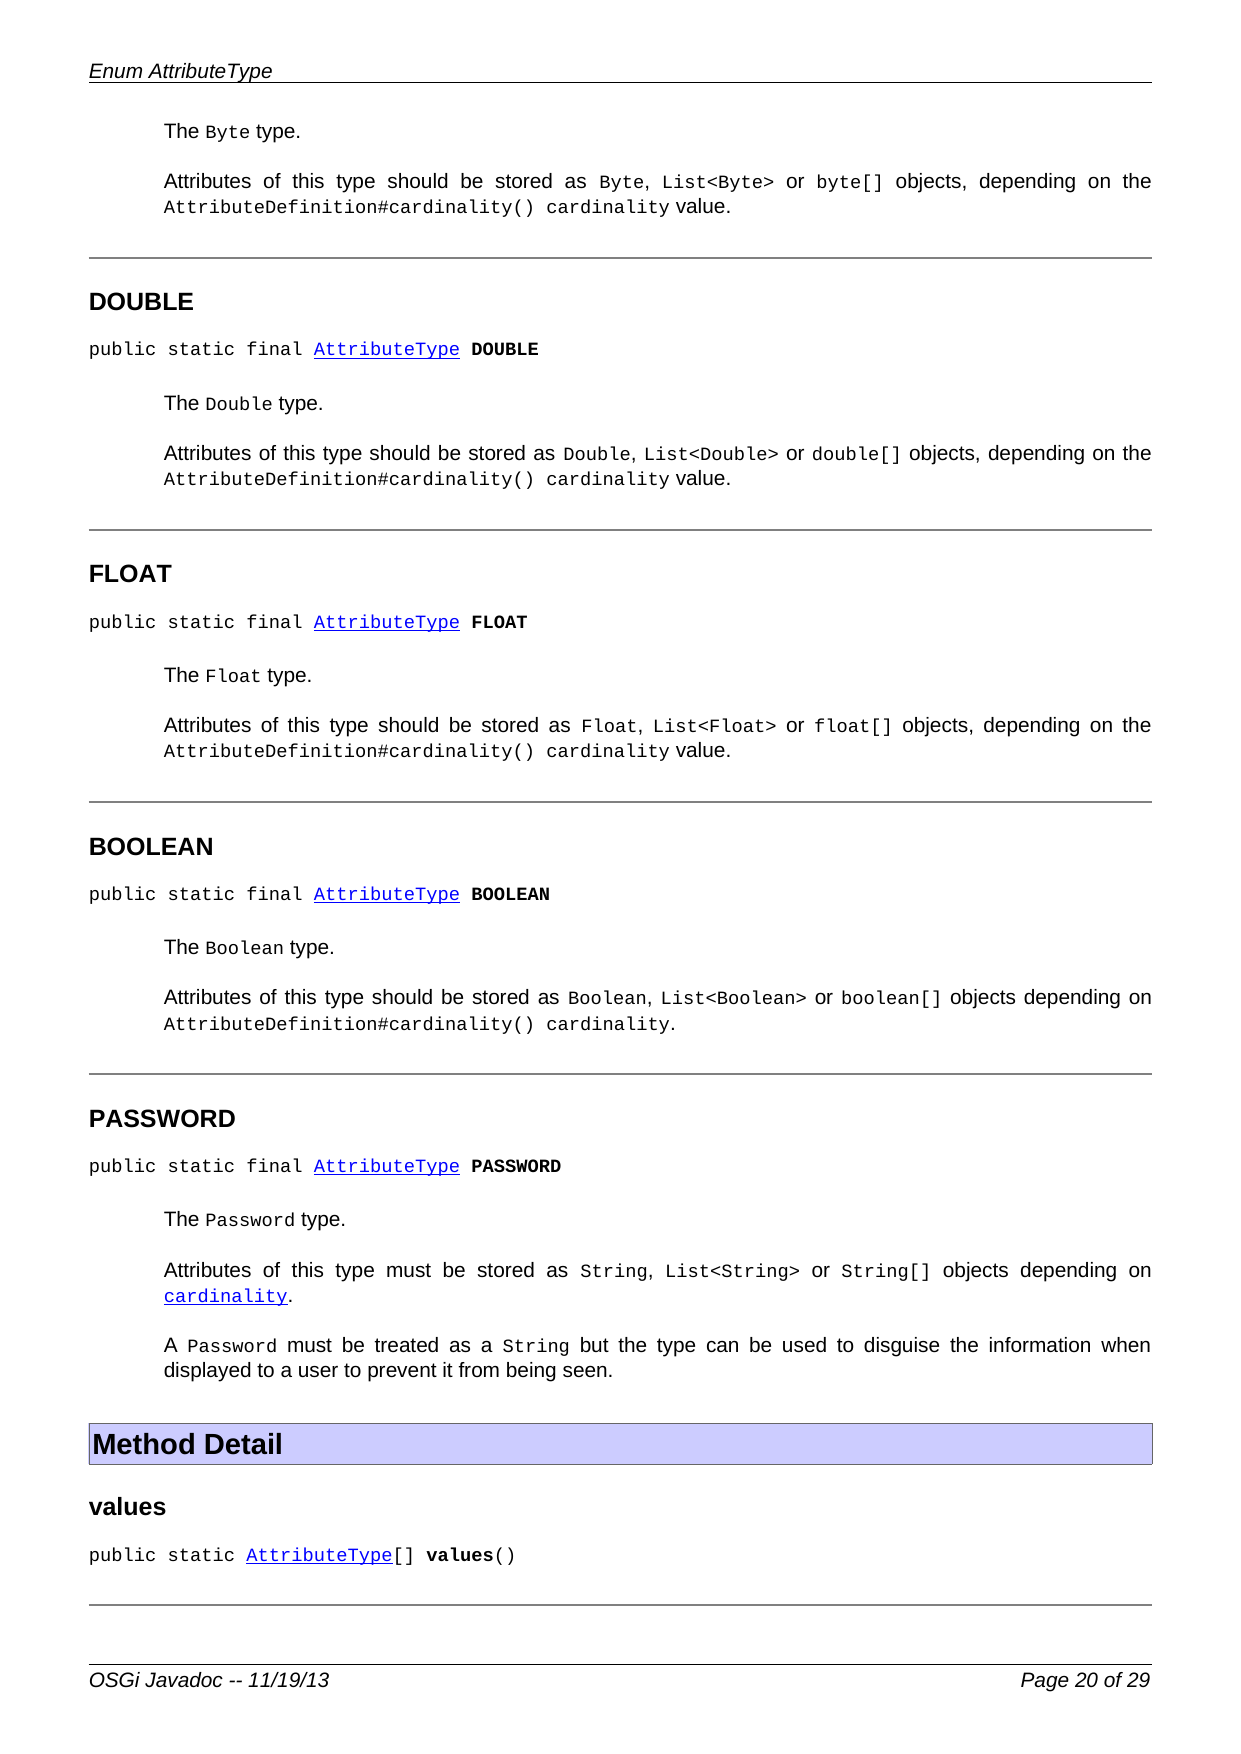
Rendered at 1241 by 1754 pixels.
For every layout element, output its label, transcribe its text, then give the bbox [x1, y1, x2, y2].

subtitle PASSWORD [88, 1104, 1152, 1133]
text The Boolean type. [163, 935, 1152, 960]
text public static AttributeType[] values() [88, 1545, 1152, 1567]
subtitle values [88, 1492, 1152, 1521]
text A Password must be treated as a String but the type can be used to disguise the information when displayed to a user to prevent it from being seen. [163, 1333, 1152, 1382]
text The Byte type. [163, 118, 1152, 144]
subtitle FLOAT [88, 559, 1152, 588]
text Attributes of this type should be stored as Float, List<Float> or float[] objects, depending on the AttributeDefinition#cardinality() cardinality value. [163, 713, 1152, 763]
text public static final AttributeType DOUBLE [88, 340, 1152, 361]
text The Float type. [163, 663, 1152, 688]
text Attributes of this type must be stored as String, List<String> or String[] objects depending on cardinality. [163, 1257, 1152, 1308]
text public static final AttributeType BOOLEAN [88, 884, 1152, 906]
subtitle Method Detail [90, 1424, 1152, 1464]
subtitle BOOLEAN [88, 832, 1152, 860]
text Attributes of this type should be stored as Double, List<Double> or double[] objects, depending on the AttributeDefinition#cardinality() cardinality value. [163, 441, 1152, 491]
text The Password type. [163, 1207, 1152, 1232]
text Attributes of this type should be stored as Byte, List<Byte> or byte[] objects, depending on the AttributeDefinition#cardinality() cardinality value. [163, 169, 1152, 219]
subtitle DOUBLE [88, 287, 1152, 316]
text public static final AttributeType FLOAT [88, 612, 1152, 634]
text Attributes of this type should be stored as Boolean, List<Boolean> or boolean[] objects depending on AttributeDefinition#cardinality() cardinality. [163, 985, 1152, 1036]
text public static final AttributeType PASSWORD [88, 1157, 1152, 1178]
text The Double type. [163, 391, 1152, 416]
